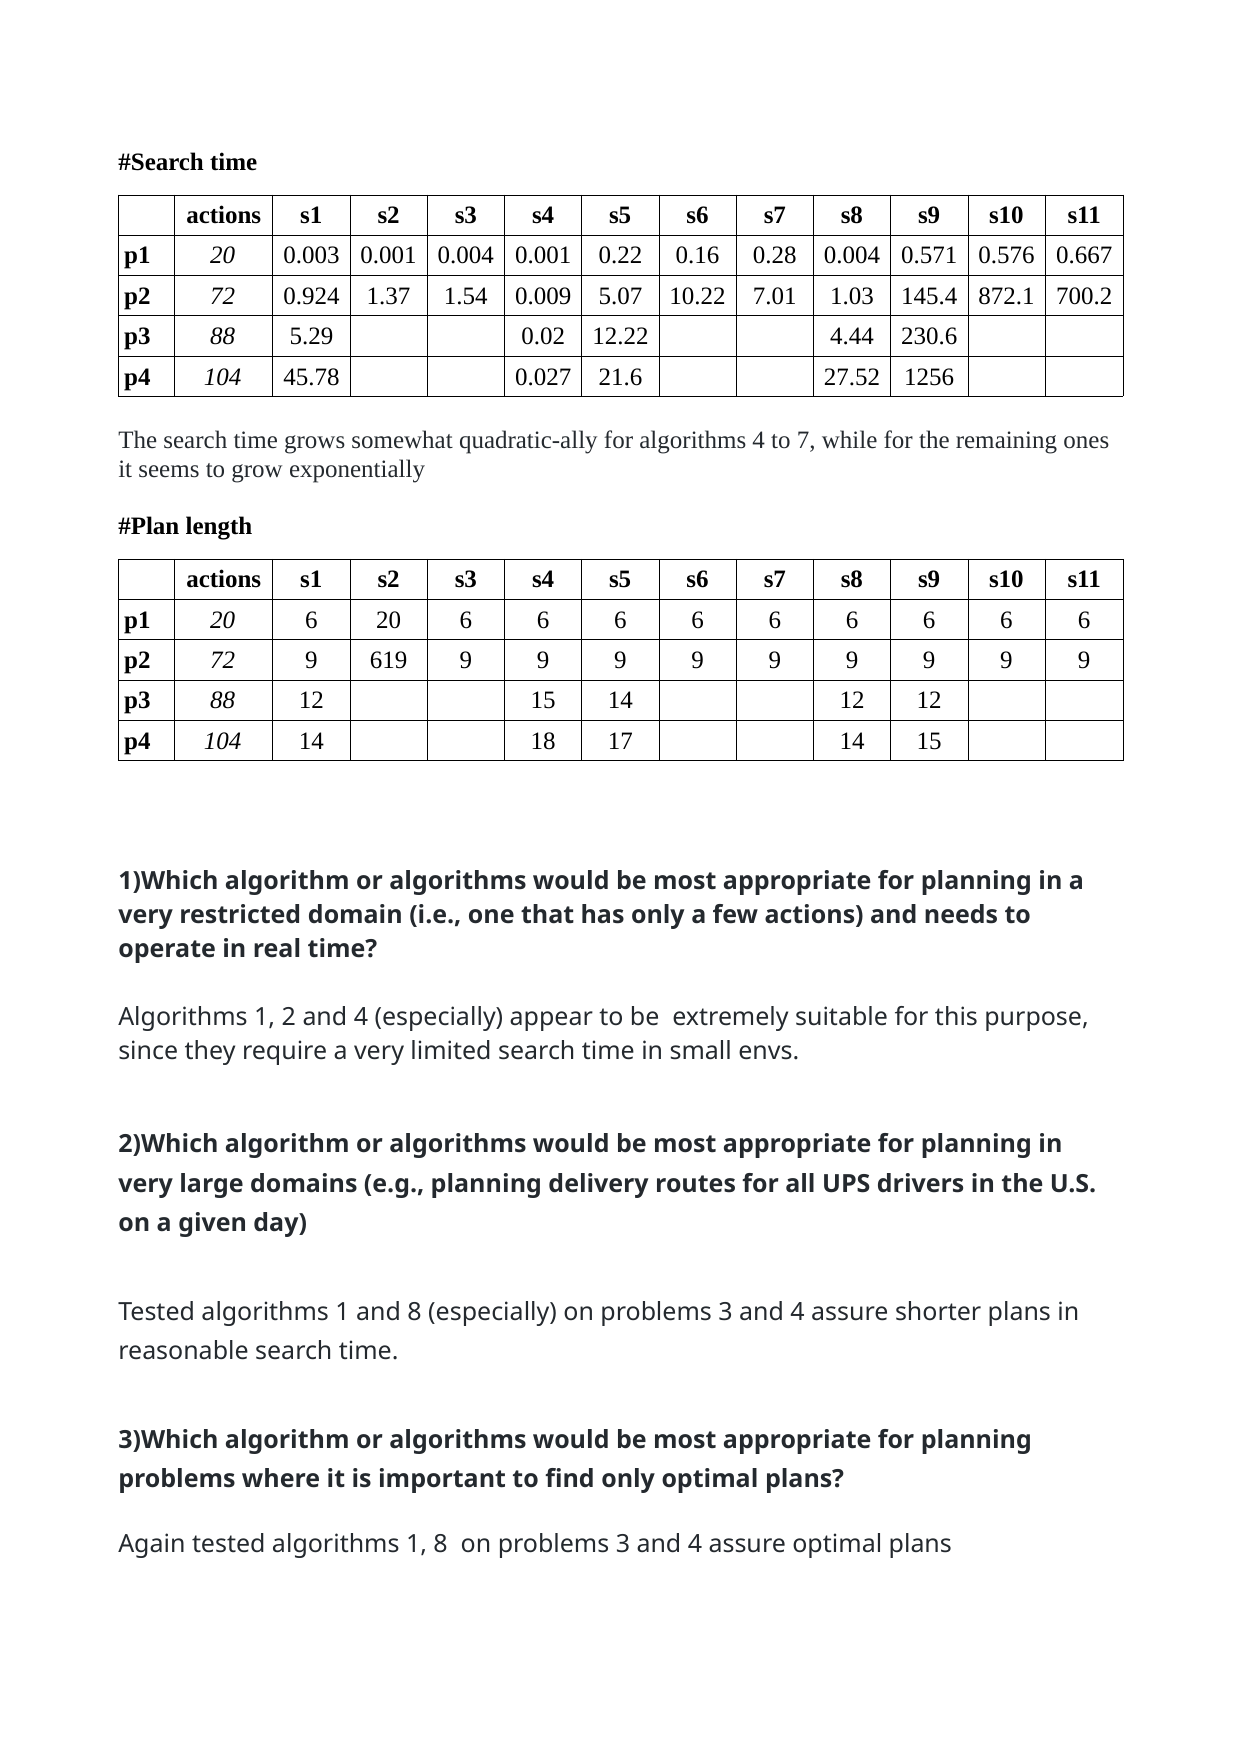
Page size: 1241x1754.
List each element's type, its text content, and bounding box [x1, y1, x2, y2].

table_cell [1046, 316, 1123, 356]
table_cell 27.52 [814, 357, 890, 396]
text #Search time [118, 147, 1122, 176]
text The search time grows somewhat quadratic-ally for algorithms 4 to 7, while for the remaining ones it seems to grow exponentially [118, 425, 1122, 482]
table_header s1 [273, 196, 350, 235]
table_cell [969, 357, 1045, 396]
table_cell p1 [119, 600, 174, 639]
table_cell 17 [582, 721, 659, 760]
table_cell [660, 316, 736, 356]
table_cell 0.027 [505, 357, 581, 396]
table_header [119, 560, 174, 599]
table_cell 0.003 [273, 236, 350, 275]
table_cell 9 [969, 640, 1045, 680]
table_cell 619 [351, 640, 427, 680]
table_cell 88 [175, 316, 272, 356]
table_header s6 [660, 196, 736, 235]
table_header s2 [351, 196, 427, 235]
table_cell 0.571 [891, 236, 968, 275]
table_cell 6 [660, 600, 736, 639]
table_cell 700.2 [1046, 276, 1123, 315]
table_cell 1.37 [351, 276, 427, 315]
table_cell 104 [175, 357, 272, 396]
table_cell [351, 721, 427, 760]
table_header s11 [1046, 196, 1123, 235]
table_cell 0.924 [273, 276, 350, 315]
table_header s5 [582, 196, 659, 235]
table_cell 5.07 [582, 276, 659, 315]
table_cell p4 [119, 721, 174, 760]
table_cell 6 [969, 600, 1045, 639]
table_cell 9 [814, 640, 890, 680]
table_cell 9 [505, 640, 581, 680]
table_header s5 [582, 560, 659, 599]
table_cell 0.576 [969, 236, 1045, 275]
table_cell [969, 721, 1045, 760]
table_cell 0.02 [505, 316, 581, 356]
table_cell p3 [119, 316, 174, 356]
table_cell [660, 681, 736, 720]
table_header s1 [273, 560, 350, 599]
table_cell 5.29 [273, 316, 350, 356]
table_cell p3 [119, 681, 174, 720]
table_cell 14 [582, 681, 659, 720]
table_cell [737, 357, 813, 396]
table_cell 6 [582, 600, 659, 639]
table_cell 14 [273, 721, 350, 760]
table_cell [351, 681, 427, 720]
table_header actions [175, 560, 272, 599]
table_cell [1046, 721, 1123, 760]
table_cell p4 [119, 357, 174, 396]
table_cell 6 [428, 600, 504, 639]
table_cell 12 [891, 681, 968, 720]
table_cell 0.009 [505, 276, 581, 315]
table_cell 10.22 [660, 276, 736, 315]
table_cell p2 [119, 276, 174, 315]
table_cell [428, 681, 504, 720]
table_cell 145.4 [891, 276, 968, 315]
text #Plan length [118, 511, 1122, 540]
table_cell 6 [737, 600, 813, 639]
table_cell 0.28 [737, 236, 813, 275]
table_cell 0.667 [1046, 236, 1123, 275]
table_cell 12 [814, 681, 890, 720]
table_header [119, 196, 174, 235]
table_cell [737, 721, 813, 760]
table_header s7 [737, 196, 813, 235]
table_header s10 [969, 560, 1045, 599]
text Tested algorithms 1 and 8 (especially) on problems 3 and 4 assure shorter plans in reasonable search time. [118, 1293, 1122, 1367]
table_cell 6 [505, 600, 581, 639]
table_header s2 [351, 560, 427, 599]
table_cell 1.03 [814, 276, 890, 315]
table_cell [428, 721, 504, 760]
table_cell 0.001 [505, 236, 581, 275]
table_header s6 [660, 560, 736, 599]
text 2)Which algorithm or algorithms would be most appropriate for planning in very large domains (e.g., planning delivery routes for all UPS drivers in the U.S. on a given day) [118, 1126, 1122, 1238]
table_cell 88 [175, 681, 272, 720]
table_cell 9 [273, 640, 350, 680]
table_header s7 [737, 560, 813, 599]
table_cell 0.004 [428, 236, 504, 275]
text Algorithms 1, 2 and 4 (especially) appear to be extremely suitable for this purpose, since they require a very limited search time in small envs. [118, 999, 1122, 1067]
table_cell 1.54 [428, 276, 504, 315]
table_cell [660, 357, 736, 396]
table_cell 230.6 [891, 316, 968, 356]
table_cell 12 [273, 681, 350, 720]
table_cell [428, 316, 504, 356]
table_cell 4.44 [814, 316, 890, 356]
table_cell 20 [351, 600, 427, 639]
table_cell 6 [273, 600, 350, 639]
table_cell 12.22 [582, 316, 659, 356]
table_cell 20 [175, 600, 272, 639]
table_cell [1046, 681, 1123, 720]
table_cell 18 [505, 721, 581, 760]
table_cell [660, 721, 736, 760]
table_cell 104 [175, 721, 272, 760]
table_cell 9 [428, 640, 504, 680]
table_cell [969, 316, 1045, 356]
table_cell 1256 [891, 357, 968, 396]
table_cell 72 [175, 640, 272, 680]
table_cell 15 [891, 721, 968, 760]
table_cell p1 [119, 236, 174, 275]
table_cell 9 [660, 640, 736, 680]
table_header s10 [969, 196, 1045, 235]
table_cell 0.16 [660, 236, 736, 275]
text 3)Which algorithm or algorithms would be most appropriate for planning problems where it is important to find only optimal plans? [118, 1422, 1122, 1495]
table_cell 72 [175, 276, 272, 315]
table_cell 14 [814, 721, 890, 760]
table_header s9 [891, 196, 968, 235]
table_header s3 [428, 560, 504, 599]
table_cell 15 [505, 681, 581, 720]
table_cell 0.22 [582, 236, 659, 275]
table_cell 21.6 [582, 357, 659, 396]
table_header s4 [505, 560, 581, 599]
table_header s8 [814, 196, 890, 235]
table_header s11 [1046, 560, 1123, 599]
table_header s8 [814, 560, 890, 599]
table_cell [737, 316, 813, 356]
table_cell [737, 681, 813, 720]
table_cell [351, 316, 427, 356]
table_cell 45.78 [273, 357, 350, 396]
table_header s4 [505, 196, 581, 235]
table_cell 20 [175, 236, 272, 275]
table_cell [428, 357, 504, 396]
table_cell p2 [119, 640, 174, 680]
table_cell 9 [891, 640, 968, 680]
table_header s9 [891, 560, 968, 599]
table_cell 9 [737, 640, 813, 680]
table_cell [1046, 357, 1123, 396]
table_cell 6 [814, 600, 890, 639]
table_cell 9 [582, 640, 659, 680]
table_header s3 [428, 196, 504, 235]
table_cell 0.001 [351, 236, 427, 275]
table_cell 0.004 [814, 236, 890, 275]
table_cell 9 [1046, 640, 1123, 680]
table_cell [969, 681, 1045, 720]
table_cell 872.1 [969, 276, 1045, 315]
table_header actions [175, 196, 272, 235]
table_cell 6 [891, 600, 968, 639]
text 1)Which algorithm or algorithms would be most appropriate for planning in a very restricted domain (i.e., one that has only a few actions) and needs to operate in real time? [118, 863, 1122, 965]
table_cell 6 [1046, 600, 1123, 639]
text Again tested algorithms 1, 8 on problems 3 and 4 assure optimal plans [118, 1525, 1122, 1559]
table_cell [351, 357, 427, 396]
table_cell 7.01 [737, 276, 813, 315]
